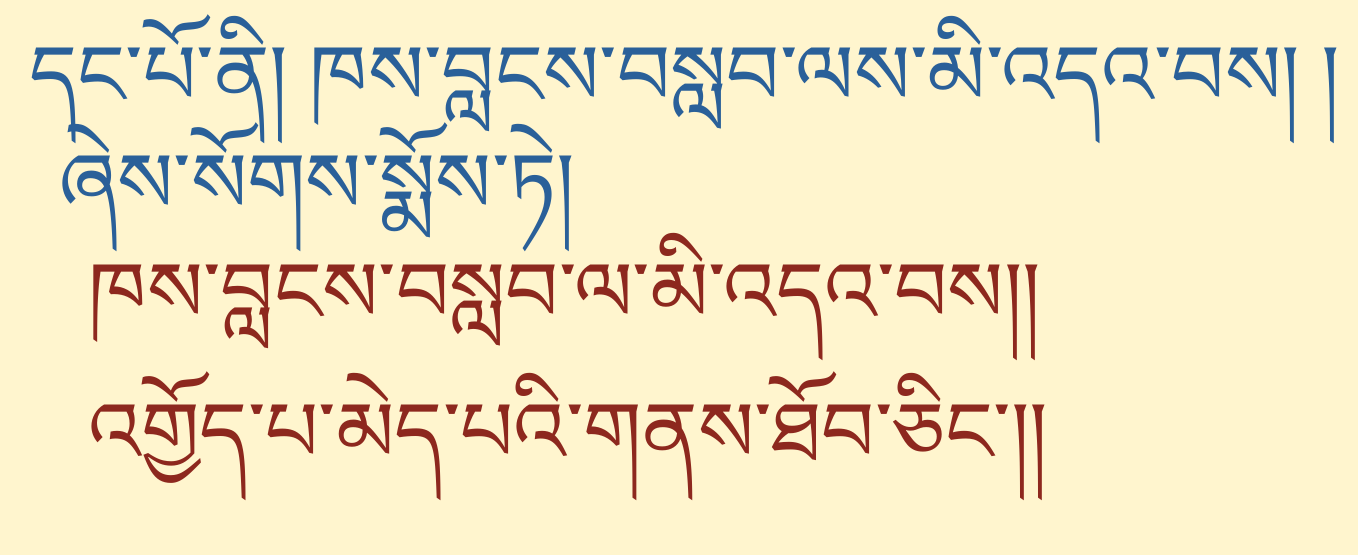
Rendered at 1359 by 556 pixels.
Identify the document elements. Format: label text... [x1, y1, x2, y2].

text འགྱོད་པ་མེད་པའི་གནས་ཐོབ་ཅིང་།། [88, 386, 1346, 495]
text དང་པོ་ནི། ཁས་བླངས་བསླབ་ལས་མི་འདའ་བས། །ཞེས་སོགས་སྨོས་ཏེ། [29, 29, 1346, 247]
text ཁས་བླངས་བསླབ་ལ་མི་འདའ་བས།། [88, 247, 1346, 355]
